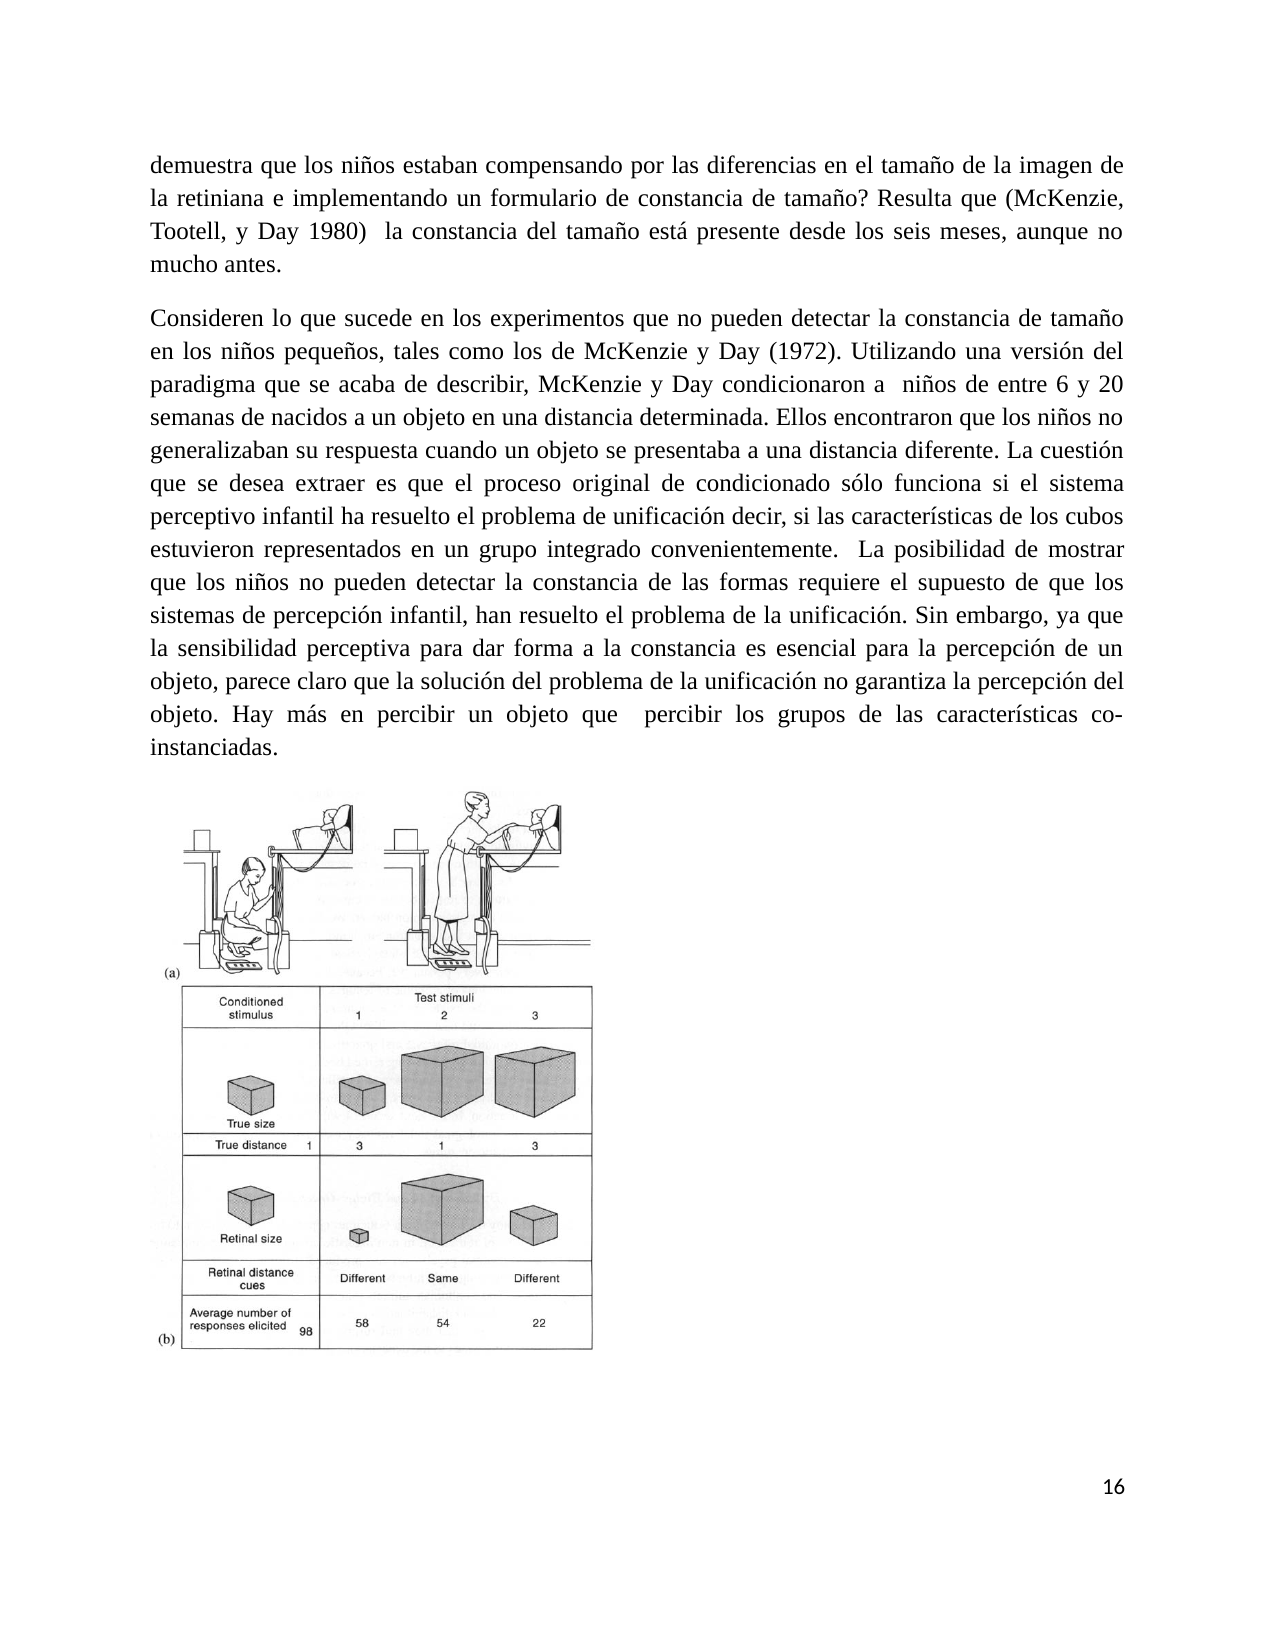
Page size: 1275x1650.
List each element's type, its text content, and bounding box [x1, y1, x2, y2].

text Consideren lo que sucede en los experimentos que no pueden detectar la constancia de tamaño en los niños pequeños, tales como los de McKenzie y Day (1972). Utilizando una versión del paradigma que se acaba de describir, McKenzie y Day condicionaron a niños de entre 6 y 20 semanas de nacidos a un objeto en una distancia determinada. Ellos encontraron que los niños no generalizaban su respuesta cuando un objeto se presentaba a una distancia diferente. La cuestión que se desea extraer es que el proceso original de condicionado sólo funciona si el sistema perceptivo infantil ha resuelto el problema de unificación decir, si las características de los cubos estuvieron representados en un grupo integrado convenientemente. La posibilidad de mostrar que los niños no pueden detectar la constancia de las formas requiere el supuesto de que los sistemas de percepción infantil, han resuelto el problema de la unificación. Sin embargo, ya que la sensibilidad perceptiva para dar forma a la constancia es esencial para la percepción de un objeto, parece claro que la solución del problema de la unificación no garantiza la percepción del objeto. Hay más en percibir un objeto que percibir los grupos de las características co-instanciadas. [150, 303, 1125, 761]
text demuestra que los niños estaban compensando por las diferencias en el tamaño de la imagen de la retiniana e implementando un formulario de constancia de tamaño? Resulta que (McKenzie, Tootell, y Day 1980) la constancia del tamaño está presente desde los seis meses, aunque no mucho antes. [150, 150, 1125, 278]
